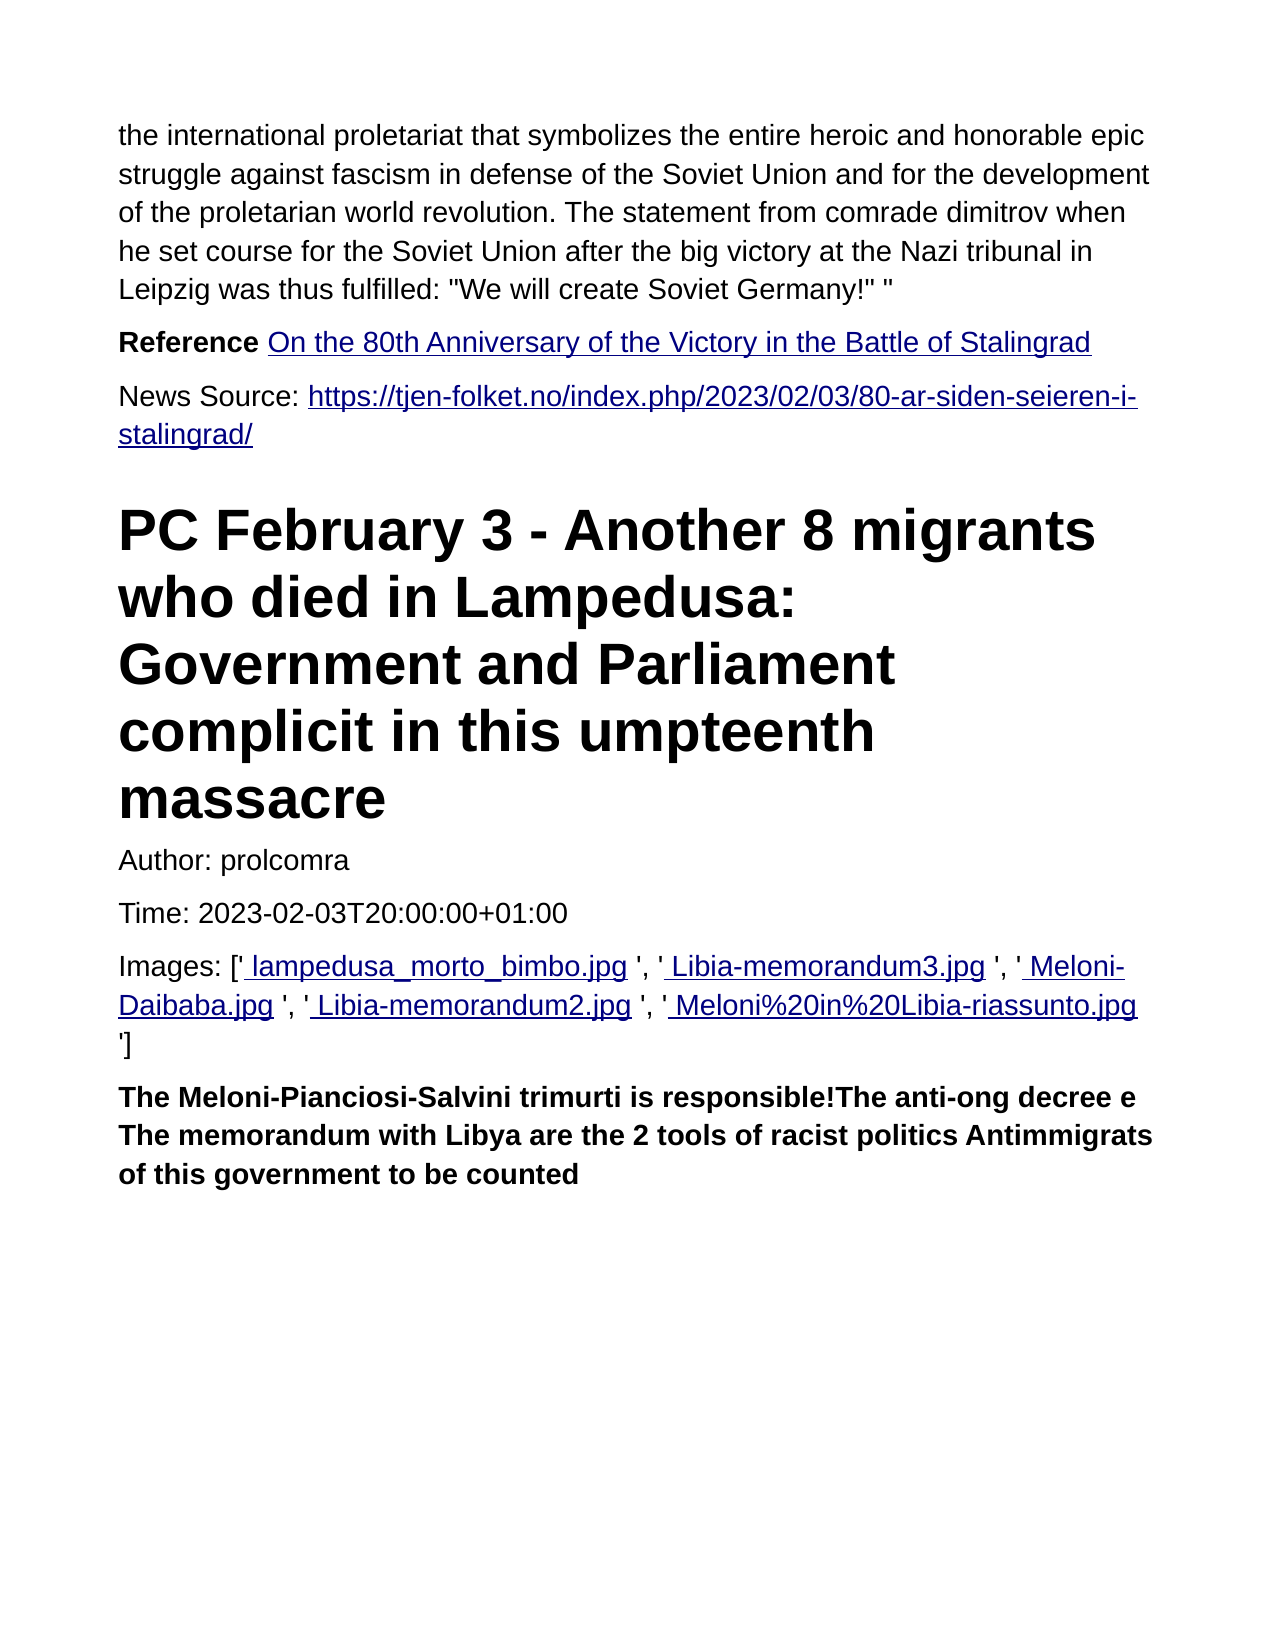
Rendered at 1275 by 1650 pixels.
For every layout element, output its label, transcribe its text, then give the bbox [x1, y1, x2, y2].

text News Source: https://tjen-folket.no/index.php/2023/02/03/80-ar-siden-seieren-i-stalingrad/ [118, 378, 1157, 451]
text The Meloni-Pianciosi-Salvini trimurti is responsible!The anti-ong decree e The memorandum with Libya are the 2 tools of racist politics Antimmigrats of this government to be counted [118, 1079, 1157, 1190]
text Time: 2023-02-03T20:00:00+01:00 [118, 896, 1157, 930]
text the international proletariat that symbolizes the entire heroic and honorable epic struggle against fascism in defense of the Soviet Union and for the development of the proletarian world revolution. The statement from comrade dimitrov when he set course for the Soviet Union after the big victory at the Nazi tribunal in Leipzig was thus fulfilled: "We will create Soviet Germany!" " [118, 118, 1157, 306]
text Reference On the 80th Anniversary of the Victory in the Battle of Stalingrad [118, 325, 1157, 359]
subtitle PC February 3 - Another 8 migrants who died in Lampedusa: Government and Parliament complicit in this umpteenth massacre [118, 495, 1157, 831]
text Author: prolcomra [118, 843, 1157, 877]
text Images: [' lampedusa_morto_bimbo.jpg ', ' Libia-memorandum3.jpg ', ' Meloni-Daibaba.jpg ', ' Libia-memorandum2.jpg ', ' Meloni%20in%20Libia-riassunto.jpg '] [118, 949, 1157, 1060]
